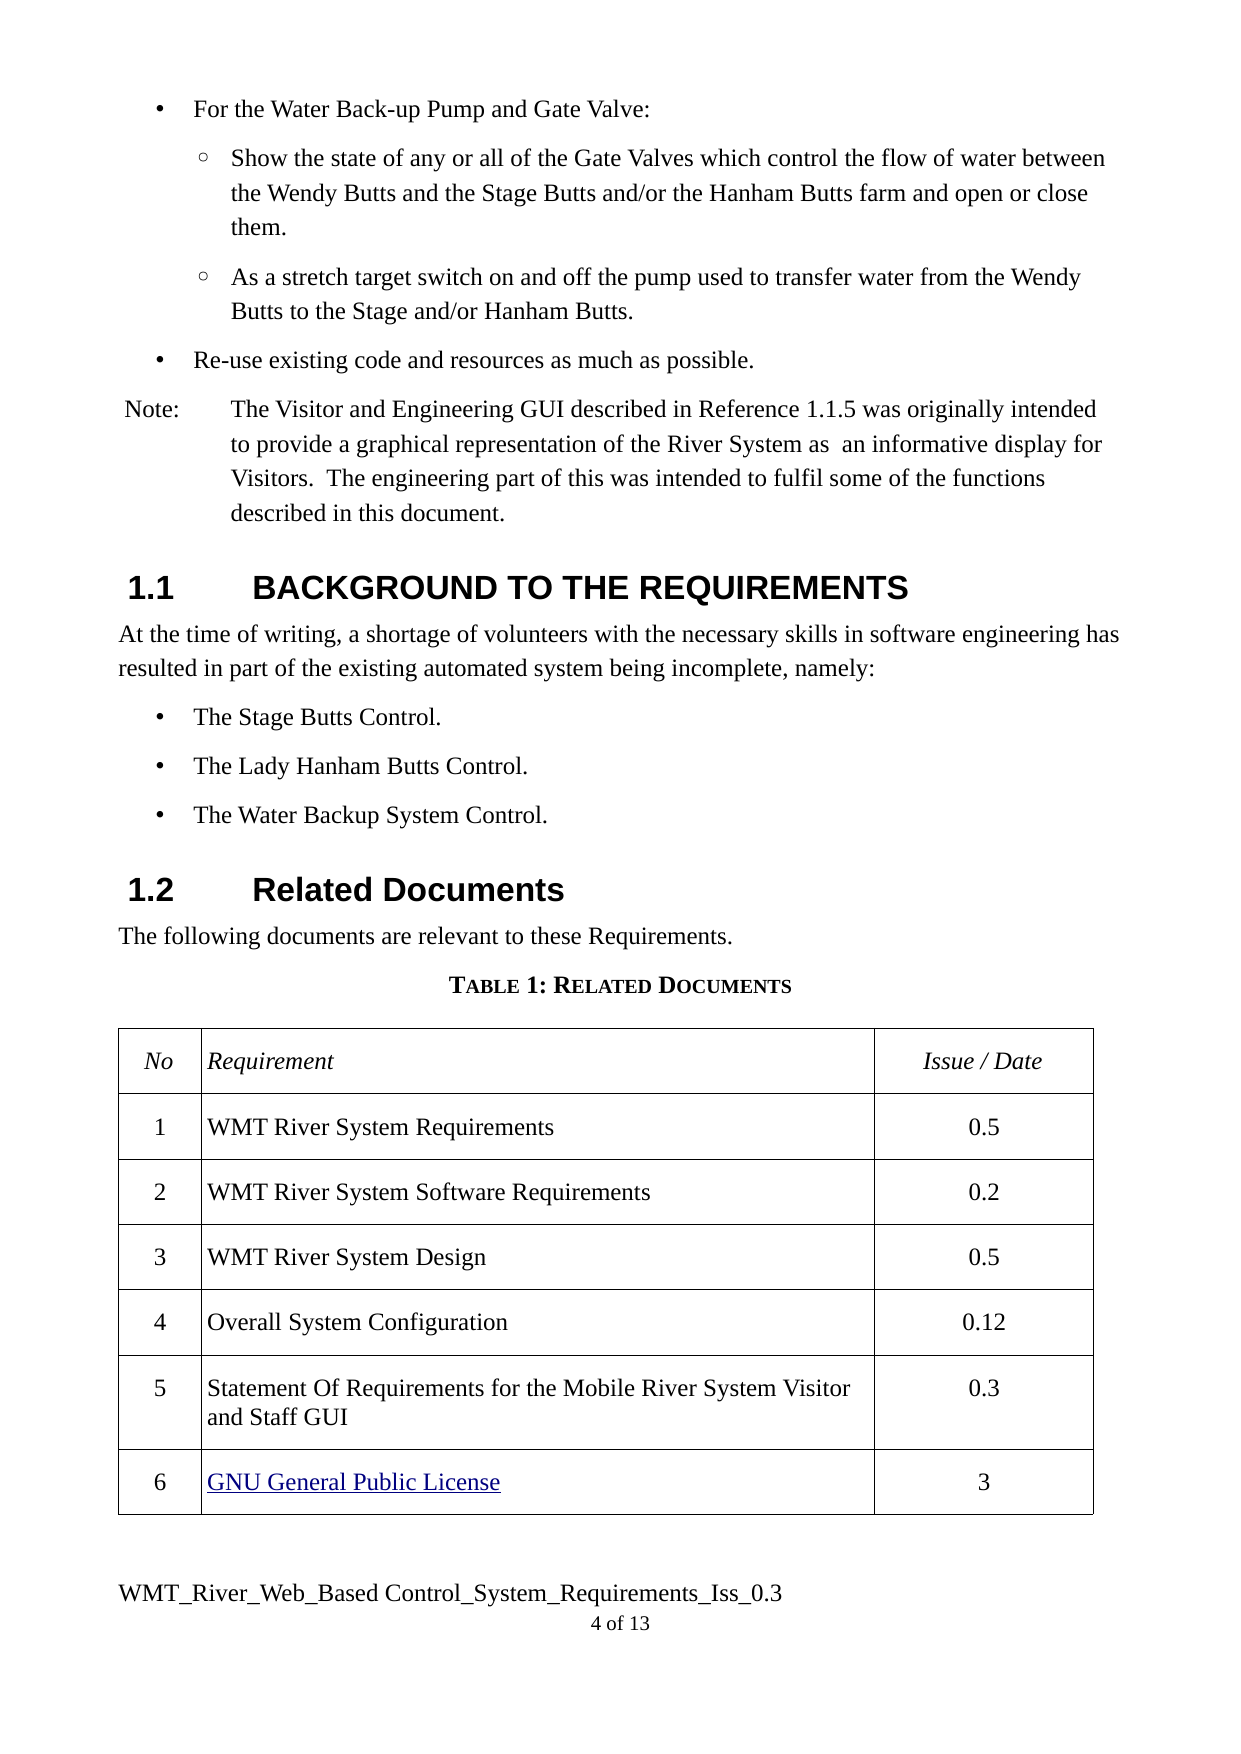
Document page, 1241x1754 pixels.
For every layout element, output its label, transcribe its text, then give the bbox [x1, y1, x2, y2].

list Re-use existing code and resources as much as possible. [156, 345, 1122, 374]
list The Stage Butts Control. [156, 702, 1122, 731]
table_cell WMT River System Requirements [202, 1094, 874, 1158]
table_cell WMT River System Design [202, 1225, 874, 1289]
table_cell 6 [119, 1450, 201, 1514]
table_cell 4 [119, 1290, 201, 1354]
table_header Issue / Date [875, 1029, 1093, 1093]
list As a stretch target switch on and off the pump used to transfer water from the Wendy Butts to the Stage and/or Hanham Butts. [193, 262, 1122, 325]
text At the time of writing, a shortage of volunteers with the necessary skills in software engineering has resulted in part of the existing automated system being incomplete, namely: [118, 619, 1122, 682]
table_cell 3 [119, 1225, 201, 1289]
table_cell 0.12 [875, 1290, 1093, 1354]
list The Lady Hanham Butts Control. [156, 751, 1122, 780]
table_cell 5 [119, 1356, 201, 1448]
text Note: The Visitor and Engineering GUI described in Reference 1.1.5 was originally intended to provide a graphical representation of the River System as an informative display for Visitors. The engineering part of this was intended to fulfil some of the functions described in this document. [124, 394, 1122, 526]
table_cell 0.2 [875, 1160, 1093, 1224]
table_cell 1 [119, 1094, 201, 1158]
text The following documents are relevant to these Requirements. [118, 921, 1122, 950]
list For the Water Back-up Pump and Gate Valve: [156, 94, 1122, 123]
table_cell 2 [119, 1160, 201, 1224]
table_cell 0.5 [875, 1094, 1093, 1158]
table_cell WMT River System Software Requirements [202, 1160, 874, 1224]
table_cell 0.3 [875, 1356, 1093, 1448]
subtitle Table 1: Related Documents [118, 970, 1122, 999]
list Show the state of any or all of the Gate Valves which control the flow of water between the Wendy Butts and the Stage Butts and/or the Hanham Butts farm and open or close them. [193, 143, 1122, 241]
table_cell 3 [875, 1450, 1093, 1514]
table_cell 0.5 [875, 1225, 1093, 1289]
table_header No [119, 1029, 201, 1093]
list The Water Backup System Control. [156, 800, 1122, 829]
table_header Requirement [202, 1029, 874, 1093]
table_cell Overall System Configuration [202, 1290, 874, 1354]
table_cell GNU General Public License [202, 1450, 874, 1514]
table_cell Statement Of Requirements for the Mobile River System Visitor and Staff GUI [202, 1356, 874, 1448]
subtitle BACKGROUND TO THE REQUIREMENTS [118, 567, 1122, 606]
subtitle Related Documents [118, 870, 1122, 909]
